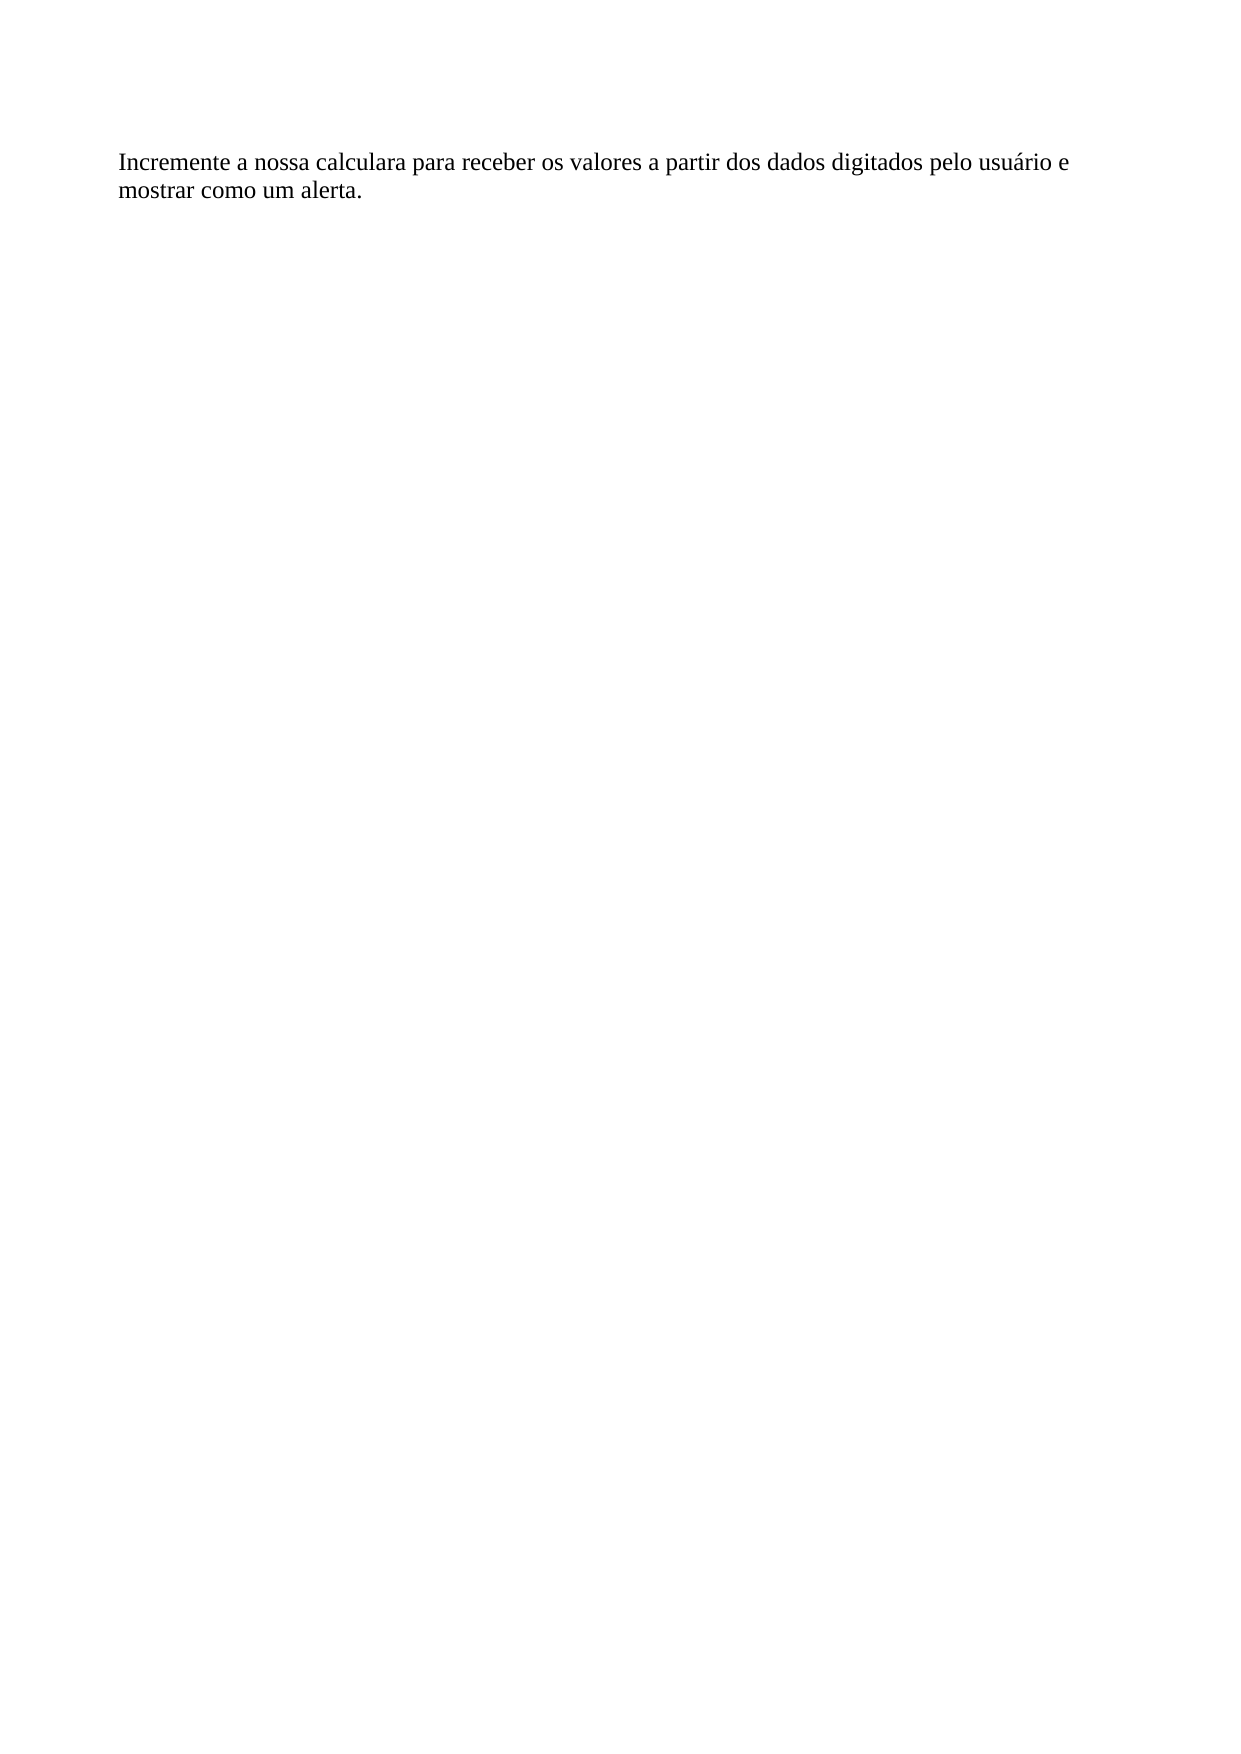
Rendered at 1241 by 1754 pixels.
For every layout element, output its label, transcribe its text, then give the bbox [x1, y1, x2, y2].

text Incremente a nossa calculara para receber os valores a partir dos dados digitados pelo usuário e mostrar como um alerta. [118, 147, 1122, 204]
